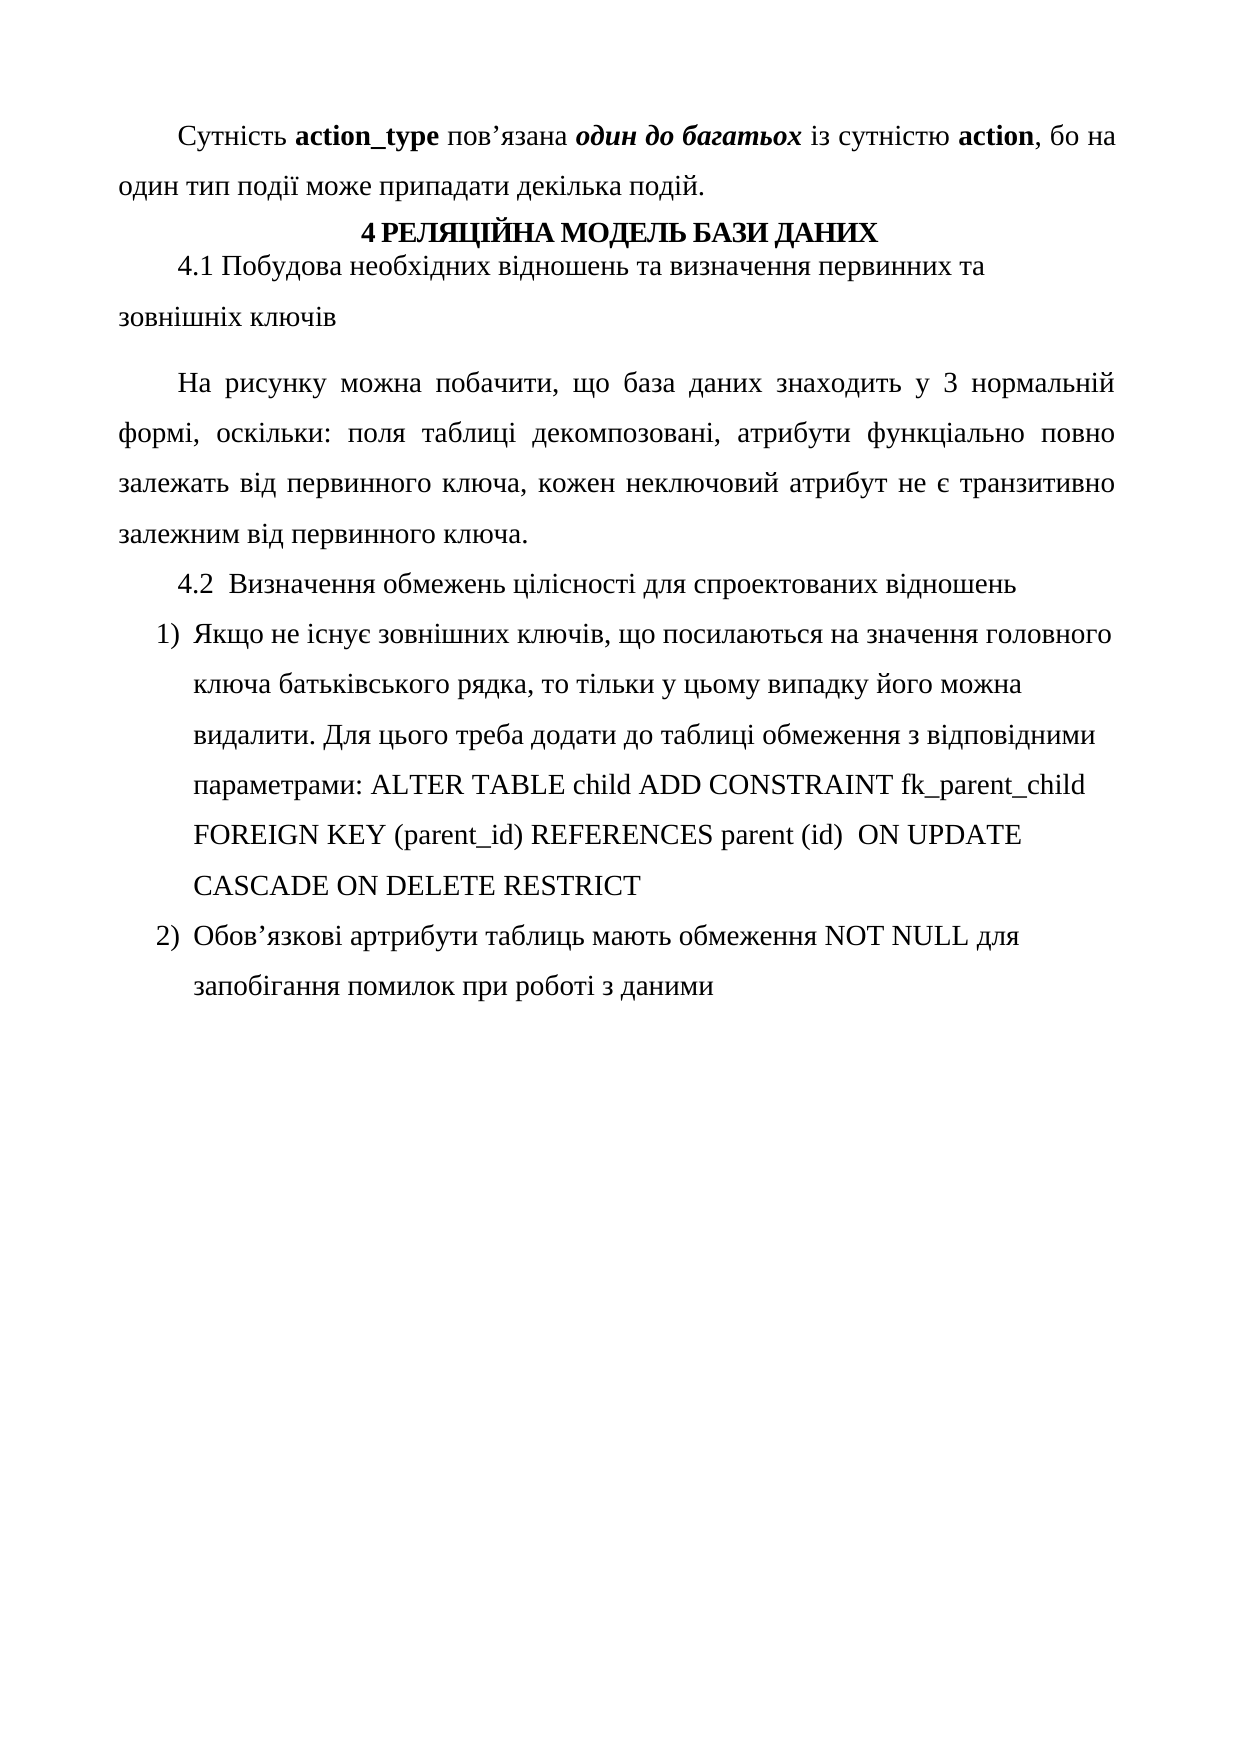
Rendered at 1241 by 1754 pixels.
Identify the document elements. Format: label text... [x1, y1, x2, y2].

subtitle 4.1 Побудова необхідних відношень та визначення первинних та зовнішніх ключів [118, 248, 1116, 332]
list Якщо не існує зовнішних ключів, що посилаються на значення головного ключа батьківського рядка, то тільки у цьому випадку його можна видалити. Для цього треба додати до таблиці обмеження з відповідними параметрами: ALTER TABLE child ADD CONSTRAINT fk_parent_child FOREIGN KEY (parent_id) REFERENCES parent (id) ON UPDATE CASCADE ON DELETE RESTRICT [156, 616, 1122, 901]
text На рисунку можна побачити, що база даних знаходить у 3 нормальній формі, оскільки: поля таблиці декомпозовані, атрибути функціально повно залежать від первинного ключа, кожен неключовий атрибут не є транзитивно залежним від первинного ключа. [118, 365, 1116, 549]
subtitle 4.2 Визначення обмежень цілісності для спроектованих відношень [118, 567, 1116, 600]
list Обов’язкові артрибути таблиць мають обмеження NOT NULL для запобігання помилок при роботі з даними [156, 918, 1122, 1002]
subtitle 4 Реляційна модель бази даних [118, 219, 1122, 248]
text Сутність action_type пов’язана один до багатьох із сутністю action, бо на один тип події може припадати декілька подій. [118, 118, 1116, 202]
